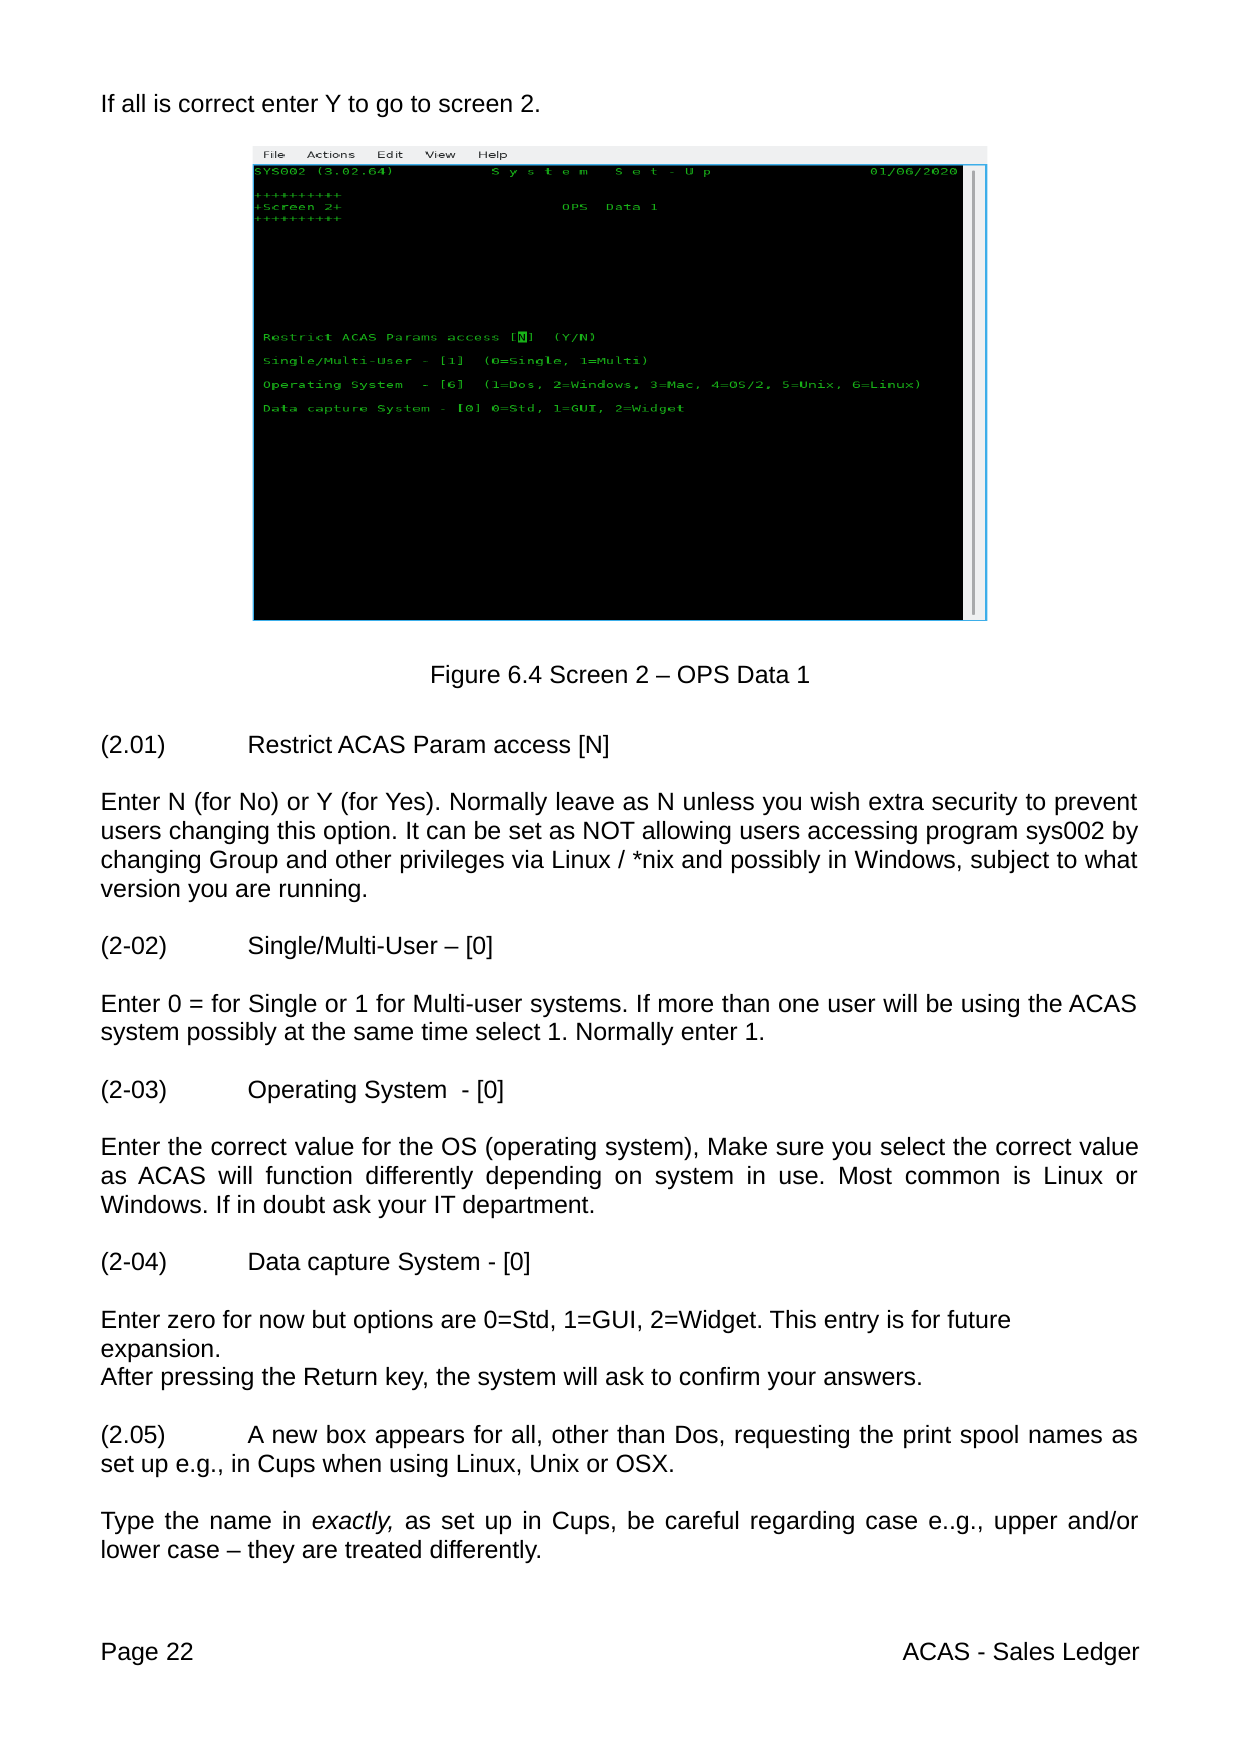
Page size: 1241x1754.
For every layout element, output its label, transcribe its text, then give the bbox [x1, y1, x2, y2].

text (2-04) Data capture System - [0] [100, 1247, 1140, 1276]
text (2.05) A new box appears for all, other than Dos, requesting the print spool names as set up e.g., in Cups when using Linux, Unix or OSX. [100, 1420, 1140, 1477]
text Type the name in exactly, as set up in Cups, be careful regarding case e..g., upper and/or lower case – they are treated differently. [100, 1506, 1140, 1563]
text After pressing the Return key, the system will ask to confirm your answers. [100, 1362, 1140, 1391]
text (2.01) Restrict ACAS Param access [N] [100, 730, 1140, 758]
text Enter N (for No) or Y (for Yes). Normally leave as N unless you wish extra security to prevent users changing this option. It can be set as NOT allowing users accessing program sys002 by changing Group and other privileges via Linux / *nix and possibly in Windows, subject to what version you are running. [100, 787, 1140, 902]
text Enter 0 = for Single or 1 for Multi-user systems. If more than one user will be using the ACAS system possibly at the same time select 1. Normally enter 1. [100, 988, 1140, 1046]
text Enter the correct value for the OS (operating system), Make sure you select the correct value as ACAS will function differently depending on system in use. Most common is Linux or Windows. If in doubt ask your IT department. [100, 1132, 1140, 1218]
picture [252, 146, 988, 621]
text If all is correct enter Y to go to screen 2. [100, 88, 1140, 117]
text (2-02) Single/Multi-User – [0] [100, 931, 1140, 960]
text (2-03) Operating System - [0] [100, 1075, 1140, 1103]
text Enter zero for now but options are 0=Std, 1=GUI, 2=Widget. This entry is for future expansion. [100, 1305, 1140, 1362]
text Figure 6.4 Screen 2 – OPS Data 1 [100, 660, 1140, 688]
